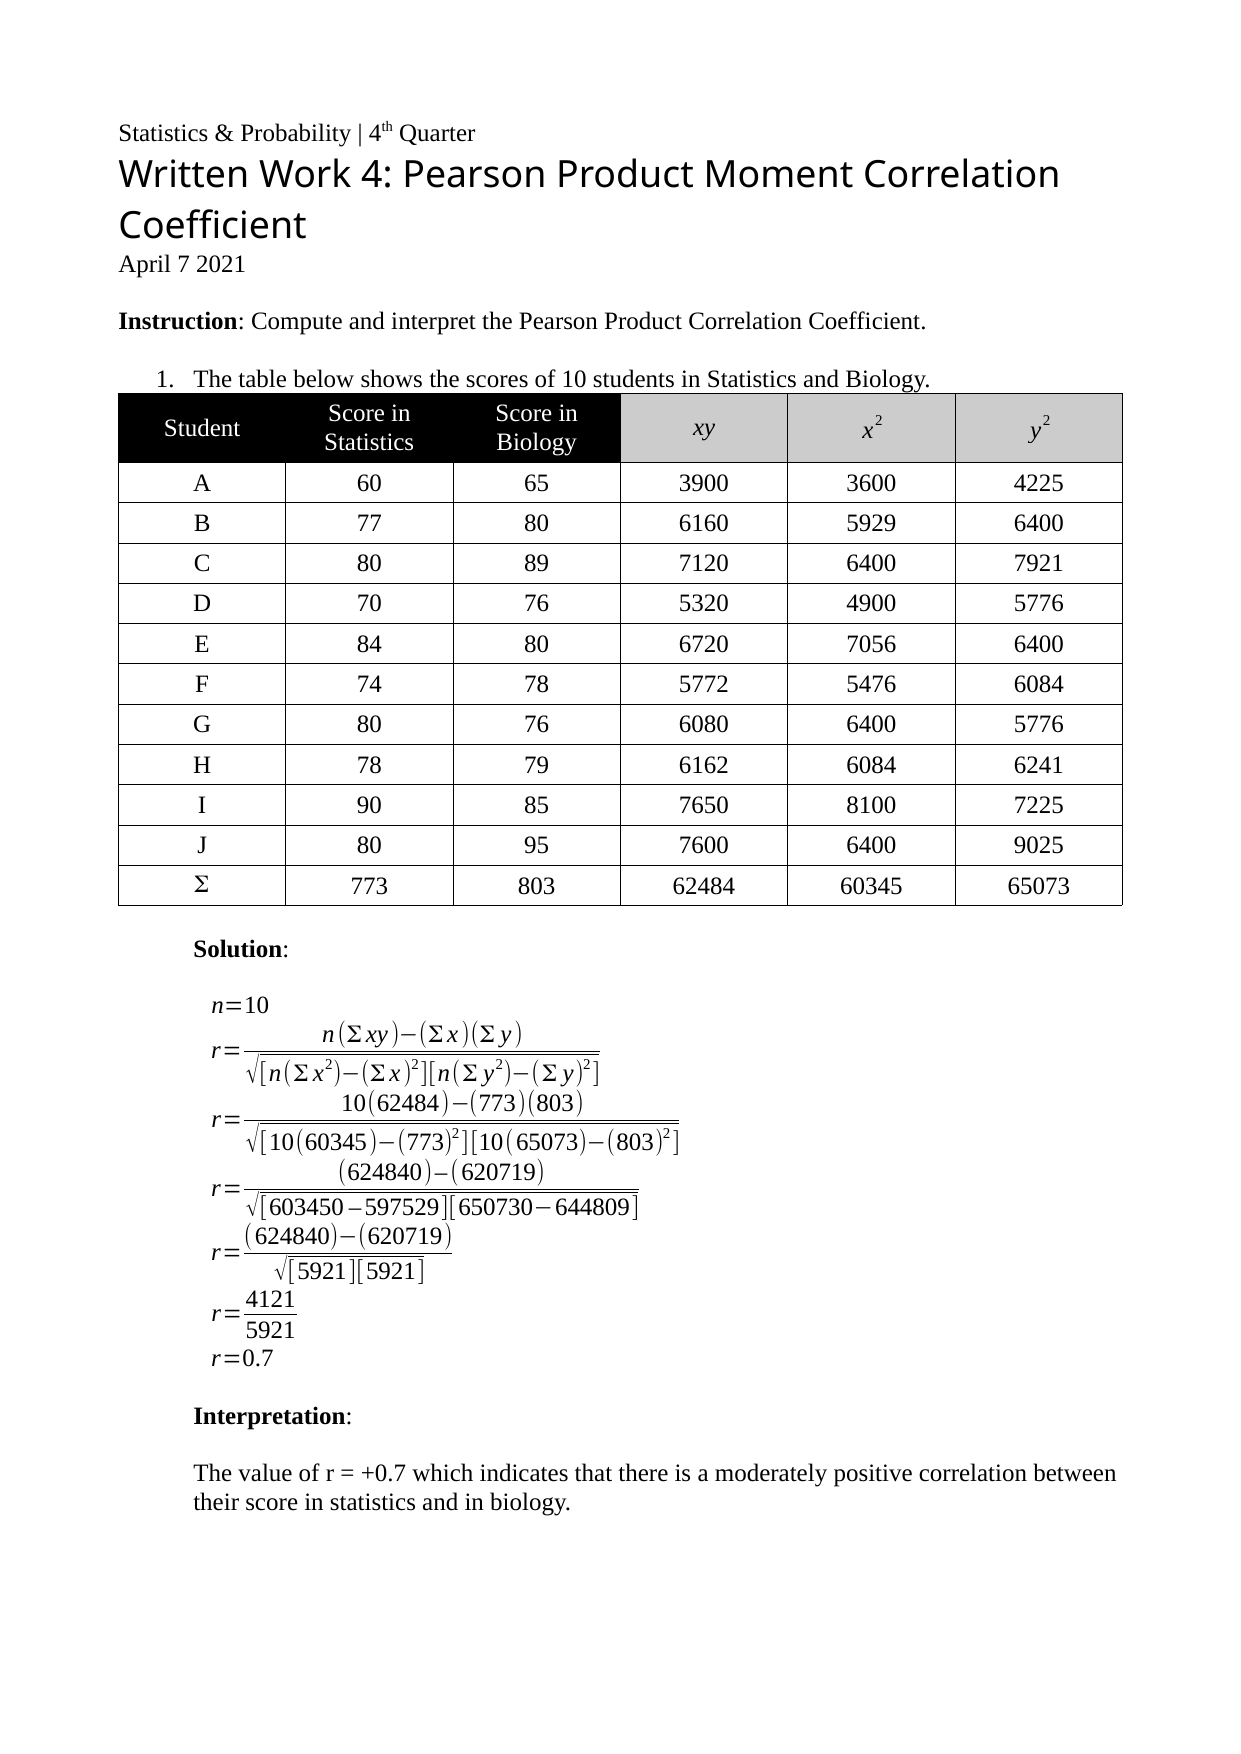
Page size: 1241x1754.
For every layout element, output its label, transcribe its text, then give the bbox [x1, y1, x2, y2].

table_cell 6400 [788, 544, 955, 583]
table_cell H [119, 745, 285, 784]
table_cell 5776 [956, 584, 1122, 623]
table_cell 5929 [788, 503, 955, 542]
table_cell 84 [286, 624, 453, 663]
table_header Score in Statistics [286, 394, 453, 462]
table_cell 6720 [621, 624, 787, 663]
table_cell [119, 866, 285, 905]
table_cell 7600 [621, 826, 787, 865]
table_header [956, 394, 1122, 462]
table_cell 6084 [788, 745, 955, 784]
table_cell 4900 [788, 584, 955, 623]
table_cell 74 [286, 664, 453, 704]
table_cell 6400 [788, 826, 955, 865]
table_cell 79 [454, 745, 620, 784]
table_cell 80 [286, 544, 453, 583]
table_header [788, 394, 955, 462]
table_cell 5476 [788, 664, 955, 704]
table_cell 3900 [621, 463, 787, 502]
table_cell 7921 [956, 544, 1122, 583]
table_cell E [119, 624, 285, 663]
table_cell 78 [286, 745, 453, 784]
table_cell 9025 [956, 826, 1122, 865]
table_cell 4225 [956, 463, 1122, 502]
table_header [621, 394, 787, 462]
table_cell 5772 [621, 664, 787, 704]
table_cell G [119, 705, 285, 744]
table_cell A [119, 463, 285, 502]
table_cell 6400 [956, 624, 1122, 663]
table_cell B [119, 503, 285, 542]
table_cell 7225 [956, 785, 1122, 824]
text Instruction: Compute and interpret the Pearson Product Correlation Coefficient. [118, 306, 1122, 335]
table_cell 6241 [956, 745, 1122, 784]
table_header Score in Biology [454, 394, 620, 462]
table_cell 5776 [956, 705, 1122, 744]
text Statistics & Probability | 4th Quarter [118, 118, 1122, 147]
text April 7 2021 [118, 249, 1122, 278]
table_cell 77 [286, 503, 453, 542]
table_cell 95 [454, 826, 620, 865]
table_cell 76 [454, 705, 620, 744]
table_cell 80 [454, 624, 620, 663]
table_cell 7650 [621, 785, 787, 824]
table_cell 70 [286, 584, 453, 623]
table_cell 6084 [956, 664, 1122, 704]
table_cell 80 [454, 503, 620, 542]
text Written Work 4: Pearson Product Moment Correlation Coefficient [118, 147, 1122, 249]
list The table below shows the scores of 10 students in Statistics and Biology. [156, 364, 1122, 393]
table_cell 6160 [621, 503, 787, 542]
table_cell 90 [286, 785, 453, 824]
table_cell 6162 [621, 745, 787, 784]
list Solution: [156, 906, 1122, 1344]
table_cell 3600 [788, 463, 955, 502]
table_cell J [119, 826, 285, 865]
table_cell 80 [286, 705, 453, 744]
table_cell 8100 [788, 785, 955, 824]
table_cell 6400 [788, 705, 955, 744]
table_header Student [119, 394, 285, 462]
table_cell 89 [454, 544, 620, 583]
list Interpretation: The value of r = +0.7 which indicates that there is a moderately positive correlation between their score in statistics and in biology. [156, 1344, 1122, 1545]
table_cell 85 [454, 785, 620, 824]
table_cell 803 [454, 866, 620, 905]
table_cell 6080 [621, 705, 787, 744]
table_cell D [119, 584, 285, 623]
table_cell I [119, 785, 285, 824]
table_cell 7056 [788, 624, 955, 663]
table_cell 5320 [621, 584, 787, 623]
table_cell 76 [454, 584, 620, 623]
table_cell 60345 [788, 866, 955, 905]
table_cell 80 [286, 826, 453, 865]
table_cell F [119, 664, 285, 704]
table_cell 62484 [621, 866, 787, 905]
table_cell 6400 [956, 503, 1122, 542]
table_cell 773 [286, 866, 453, 905]
table_cell 7120 [621, 544, 787, 583]
table_cell 78 [454, 664, 620, 704]
table_cell 65 [454, 463, 620, 502]
table_cell 60 [286, 463, 453, 502]
table_cell C [119, 544, 285, 583]
table_cell 65073 [956, 866, 1122, 905]
